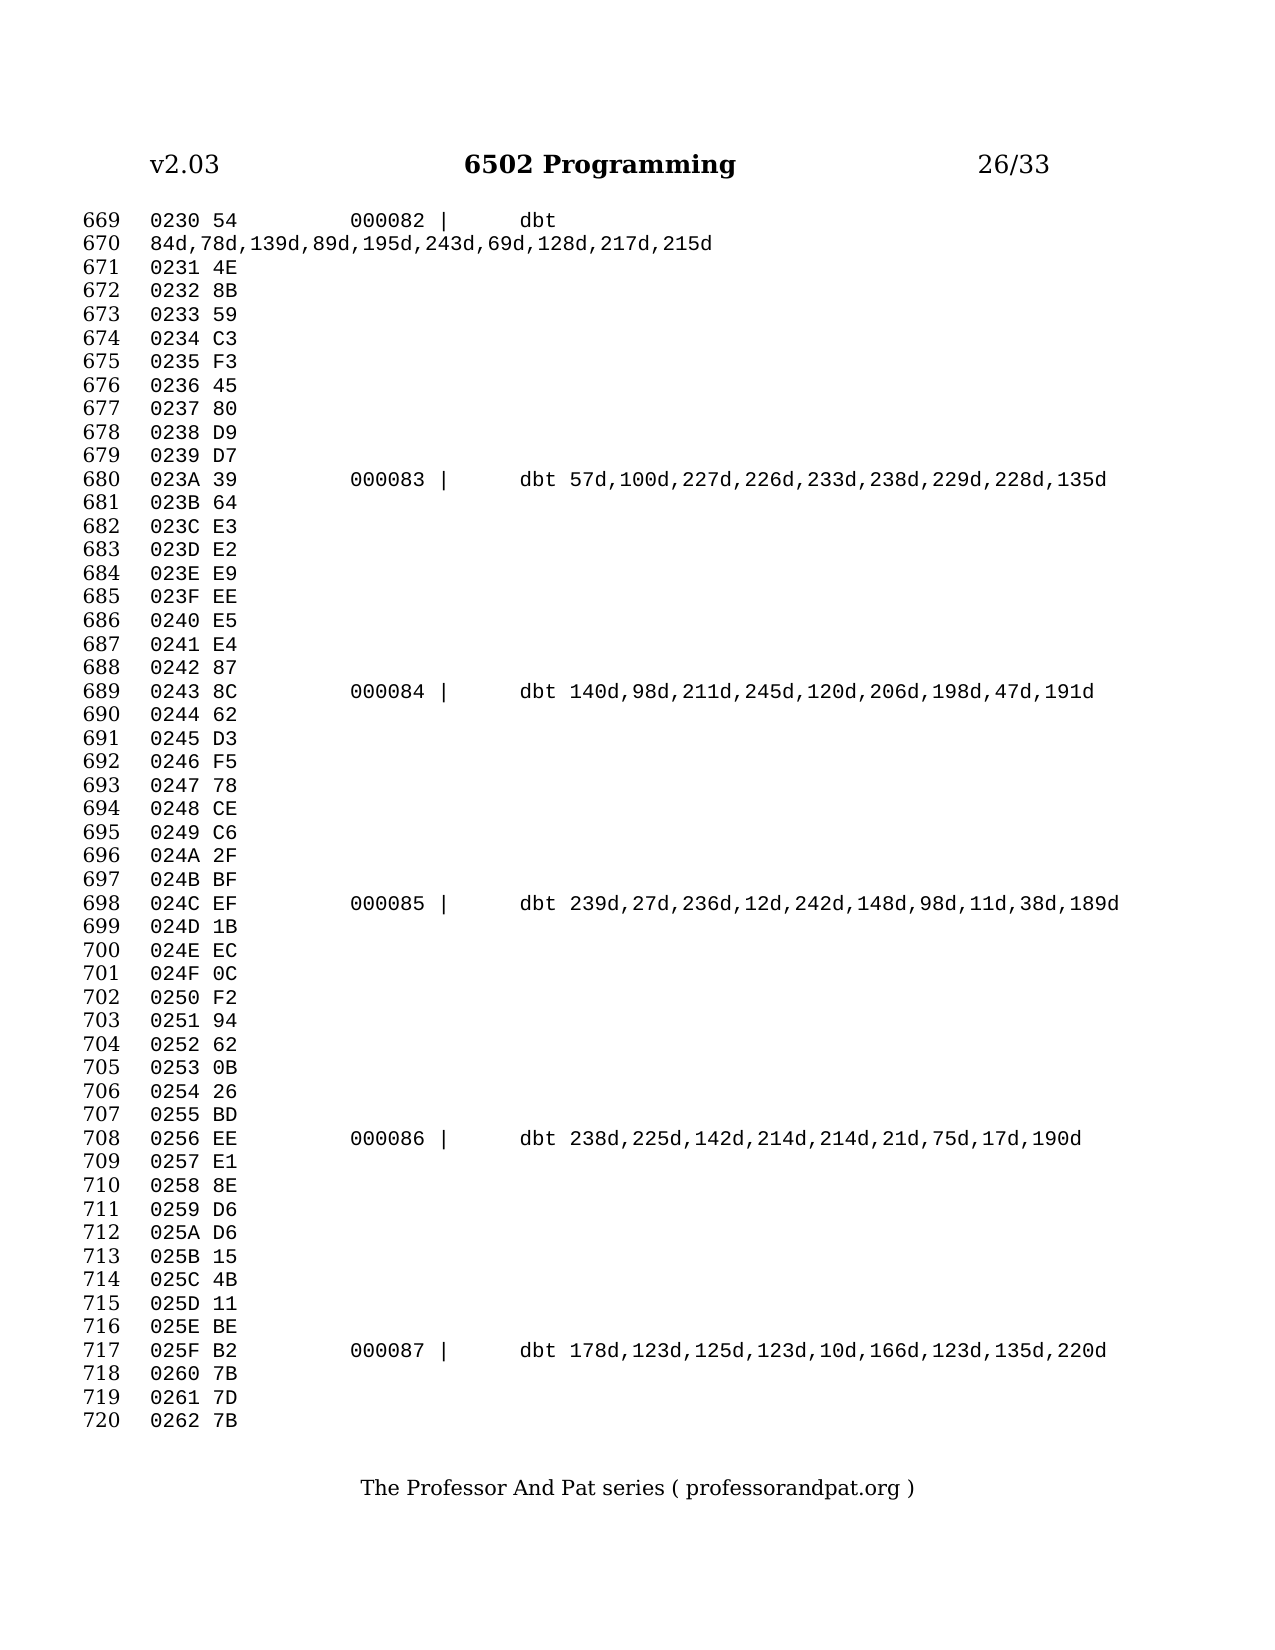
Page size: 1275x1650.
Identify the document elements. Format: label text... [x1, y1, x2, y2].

text 0234 C3 [150, 328, 1125, 351]
text 023A 39 000083 | dbt 57d,100d,227d,226d,233d,238d,229d,228d,135d [150, 469, 1125, 492]
text 023C E3 [150, 516, 1125, 539]
text 0248 CE [150, 798, 1125, 822]
text 025E BE [150, 1316, 1125, 1340]
text 0231 4E [150, 257, 1125, 281]
text 0259 D6 [150, 1199, 1125, 1222]
text 0240 E5 [150, 610, 1125, 634]
text 025D 11 [150, 1293, 1125, 1316]
text 0258 8E [150, 1175, 1125, 1199]
text 024A 2F [150, 846, 1125, 869]
text 0238 D9 [150, 422, 1125, 445]
text 0239 D7 [150, 445, 1125, 469]
text 0249 C6 [150, 822, 1125, 846]
text 024E EC [150, 940, 1125, 963]
text 0257 E1 [150, 1152, 1125, 1175]
text 0255 BD [150, 1104, 1125, 1128]
text 0243 8C 000084 | dbt 140d,98d,211d,245d,120d,206d,198d,47d,191d [150, 681, 1125, 704]
text 0256 EE 000086 | dbt 238d,225d,142d,214d,214d,21d,75d,17d,190d [150, 1128, 1125, 1152]
text 024B BF [150, 869, 1125, 893]
text 0241 E4 [150, 634, 1125, 657]
text 025C 4B [150, 1269, 1125, 1293]
text 023B 64 [150, 492, 1125, 516]
text 0254 26 [150, 1081, 1125, 1104]
text 024D 1B [150, 916, 1125, 940]
text 0244 62 [150, 704, 1125, 728]
text 0235 F3 [150, 351, 1125, 375]
text 023D E2 [150, 539, 1125, 563]
text 025F B2 000087 | dbt 178d,123d,125d,123d,10d,166d,123d,135d,220d [150, 1340, 1125, 1363]
text 023E E9 [150, 563, 1125, 587]
text 023F EE [150, 587, 1125, 610]
text 0246 F5 [150, 751, 1125, 775]
text 0250 F2 [150, 987, 1125, 1010]
text 0245 D3 [150, 728, 1125, 751]
text 024F 0C [150, 963, 1125, 987]
text 0252 62 [150, 1034, 1125, 1057]
text 0247 78 [150, 775, 1125, 798]
text 0230 54 000082 | dbt 84d,78d,139d,89d,195d,243d,69d,128d,217d,215d [150, 210, 1125, 257]
text 0242 87 [150, 657, 1125, 681]
text 0237 80 [150, 398, 1125, 422]
text 0253 0B [150, 1057, 1125, 1081]
text 0232 8B [150, 281, 1125, 304]
text 0260 7B [150, 1363, 1125, 1387]
text 0262 7B [150, 1411, 1125, 1434]
text 0233 59 [150, 304, 1125, 328]
text 024C EF 000085 | dbt 239d,27d,236d,12d,242d,148d,98d,11d,38d,189d [150, 893, 1125, 916]
text 025A D6 [150, 1222, 1125, 1246]
text 0261 7D [150, 1387, 1125, 1411]
text 025B 15 [150, 1246, 1125, 1269]
text 0251 94 [150, 1010, 1125, 1034]
text 0236 45 [150, 375, 1125, 398]
